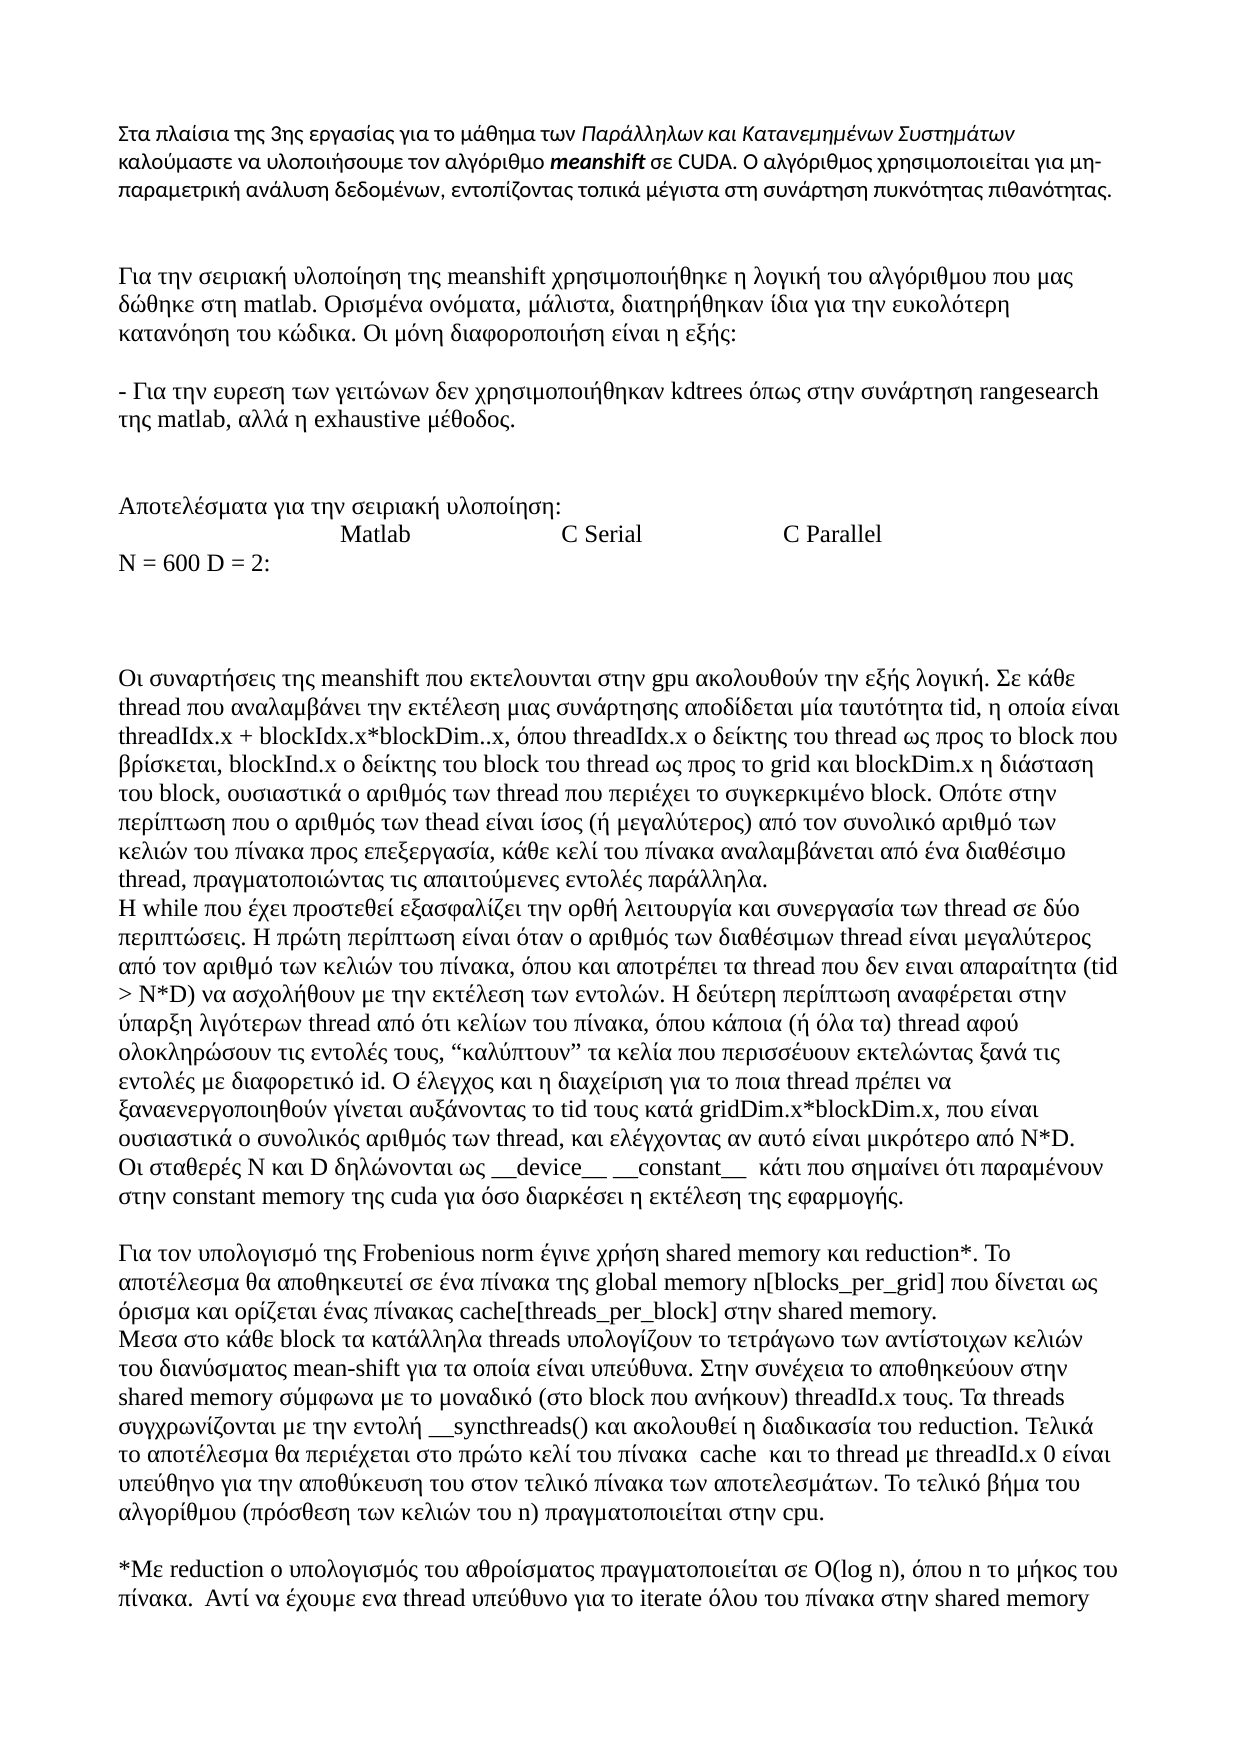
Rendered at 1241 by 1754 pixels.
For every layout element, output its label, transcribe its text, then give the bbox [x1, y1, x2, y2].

text Matlab C Serial C Parallel [118, 519, 1122, 548]
text Αποτελέσματα για την σειριακή υλοποίηση: [118, 491, 1122, 519]
text Οι συναρτήσεις της meanshift που εκτελουνται στην gpu ακολουθούν την εξής λογική. Σε κάθε thread που αναλαμβάνει την εκτέλεση μιας συνάρτησης αποδίδεται μία ταυτότητα tid, η οποία είναι threadIdx.x + blockIdx.x*blockDim..x, όπου threadIdx.x ο δείκτης του thread ως προς το block που βρίσκεται, blockInd.x ο δείκτης του block του thread ως προς το grid και blockDim.x η διάσταση του block, ουσιαστικά ο αριθμός των thread που περιέχει το συγκερκιμένο block. Οπότε στην περίπτωση που ο αριθμός των thead είναι ίσος (ή μεγαλύτερος) από τον συνολικό αριθμό των κελιών του πίνακα προς επεξεργασία, κάθε κελί του πίνακα αναλαμβάνεται από ένα διαθέσιμο thread, πραγματοποιώντας τις απαιτούμενες εντολές παράλληλα. [118, 663, 1122, 893]
text Στα πλαίσια της 3ης εργασίας για το μάθημα των Παράλληλων και Κατανεμημένων Συστημάτων καλούμαστε να υλοποιήσουμε τον αλγόριθμο meanshift σε CUDA. Ο αλγόριθμος χρησιμοποιείται για μη-παραμετρική ανάλυση δεδομένων, εντοπίζοντας τοπικά μέγιστα στη συνάρτηση πυκνότητας πιθανότητας. [118, 118, 1122, 203]
text - Για την ευρεση των γειτώνων δεν χρησιμοποιήθηκαν kdtrees όπως στην συνάρτηση rangesearch της matlab, αλλά η exhaustive μέθοδος. [118, 376, 1122, 433]
text Ν = 600 D = 2: [118, 548, 1122, 577]
text Η while που έχει προστεθεί εξασφαλίζει την ορθή λειτουργία και συνεργασία των thread σε δύο περιπτώσεις. Η πρώτη περίπτωση είναι όταν ο αριθμός των διαθέσιμων thread είναι μεγαλύτερος από τον αριθμό των κελιών του πίνακα, όπου και αποτρέπει τα thread που δεν ειναι απαραίτητα (tid > N*D) να ασχολήθουν με την εκτέλεση των εντολών. Η δεύτερη περίπτωση αναφέρεται στην ύπαρξη λιγότερων thread από ότι κελίων του πίνακα, όπου κάποια (ή όλα τα) thread αφού ολοκληρώσουν τις εντολές τους, “καλύπτουν” τα κελία που περισσέυουν εκτελώντας ξανά τις εντολές με διαφορετικό id. Ο έλεγχος και η διαχείριση για το ποια thread πρέπει να ξαναενεργοποιηθούν γίνεται αυξάνοντας το tid τους κατά gridDim.x*blockDim.x, που είναι ουσιαστικά ο συνολικός αριθμός των thread, και ελέγχοντας αν αυτό είναι μικρότερο από N*D. [118, 893, 1122, 1152]
text *Mε reduction ο υπολογισμός του αθροίσματος πραγματοποιείται σε O(log n), όπου n το μήκος του πίνακα. Αντί να έχουμε ενα thread υπεύθυνο για το iterate όλου του πίνακα στην shared memory [118, 1554, 1122, 1612]
text Για τον υπολογισμό της Frobenious norm έγινε χρήση shared memory και reduction*. Το αποτέλεσμα θα αποθηκευτεί σε ένα πίνακα της global memory n[blocks_per_grid] που δίνεται ως όρισμα και ορίζεται ένας πίνακας cache[threads_per_block] στην shared memory. Μεσα στο κάθε block τα κατάλληλα threads υπολογίζουν το τετράγωνο των αντίστοιχων κελιών του διανύσματος mean-shift για τα οποία είναι υπεύθυνα. Στην συνέχεια το αποθηκεύουν στην shared memory σύμφωνα με το μοναδικό (στο block που ανήκουν) threadId.x τους. Τα threads συγχρωνίζονται με την εντολή __syncthreads() και ακολουθεί η διαδικασία του reduction. Τελικά το αποτέλεσμα θα περιέχεται στο πρώτο κελί του πίνακα cache και το thread με threadId.x 0 είναι υπεύθηνο για την αποθύκευση του στον τελικό πίνακα των αποτελεσμάτων. Το τελικό βήμα του αλγορίθμου (πρόσθεση των κελιών του n) πραγματοποιείται στην cpu. [118, 1238, 1122, 1526]
text Οι σταθερές N και D δηλώνονται ως __device__ __constant__ κάτι που σημαίνει ότι παραμένουν στην constant memory της cuda για όσο διαρκέσει η εκτέλεση της εφαρμογής. [118, 1152, 1122, 1209]
text Για την σειριακή υλοποίηση της meanshift χρησιμοποιήθηκε η λογική του αλγόριθμου που μας δώθηκε στη matlab. Ορισμένα ονόματα, μάλιστα, διατηρήθηκαν ίδια για την ευκολότερη κατανόηση του κώδικα. Οι μόνη διαφοροποιήση είναι η εξής: [118, 261, 1122, 347]
